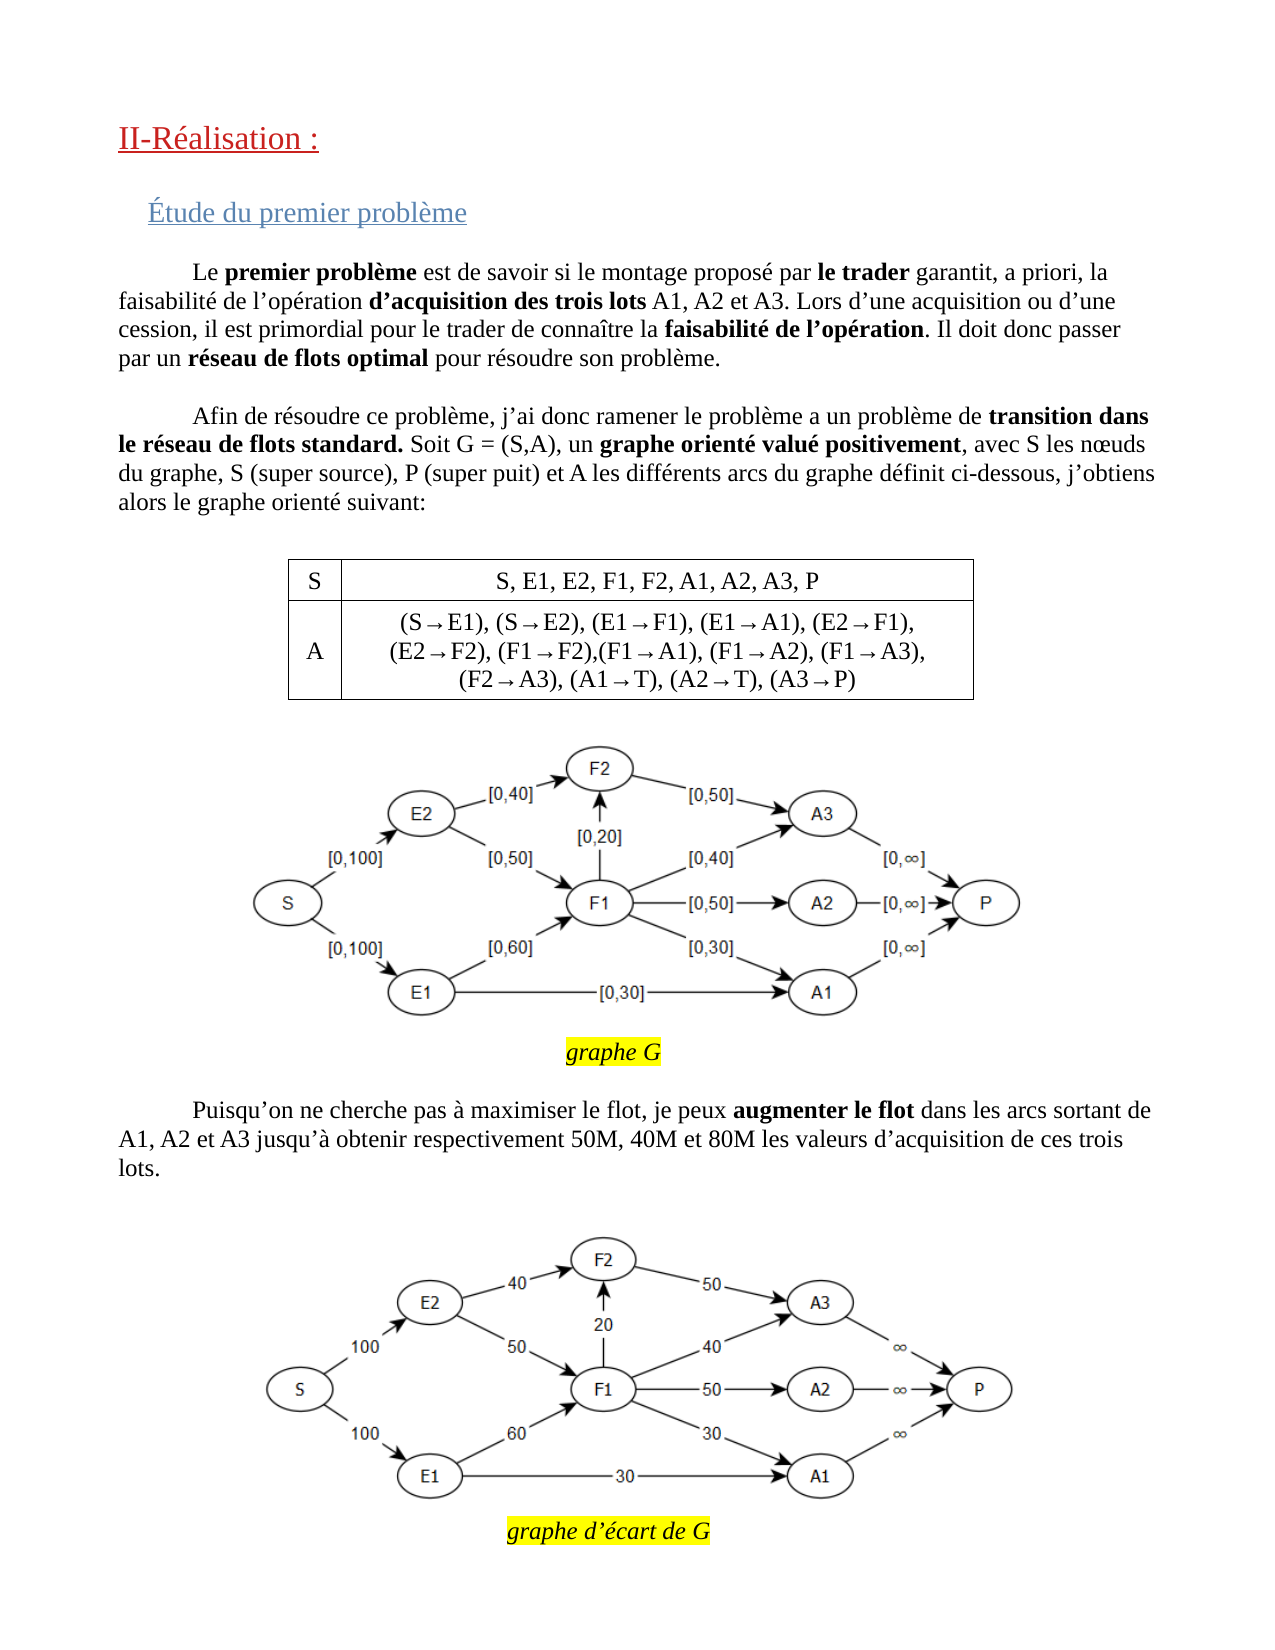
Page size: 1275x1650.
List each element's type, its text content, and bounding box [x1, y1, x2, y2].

table_cell (S→E1), (S→E2), (E1→F1), (E1→A1), (E2→F1), (E2→F2), (F1→F2),(F1→A1), (F1→A2), (F1→A3), (F2→A3), (A1→T), (A2→T), (A3→P) [342, 601, 973, 699]
text Afin de résoudre ce problème, j’ai donc ramener le problème a un problème de transition dans le réseau de flots standard. Soit G = (S,A), un graphe orienté valué positivement, avec S les nœuds du graphe, S (super source), P (super puit) et A les différents arcs du graphe définit ci-dessous, j’obtiens alors le graphe orienté suivant: [118, 401, 1157, 516]
text graphe G [227, 746, 1052, 1066]
text graphe d’écart de G [241, 1516, 1038, 1545]
table_header S [289, 560, 341, 600]
text II-Réalisation : [118, 118, 1157, 156]
text Le premier problème est de savoir si le montage proposé par le trader garantit, a priori, la faisabilité de l’opération d’acquisition des trois lots A1, A2 et A3. Lors d’une acquisition ou d’une cession, il est primordial pour le trader de connaître la faisabilité de l’opération. Il doit donc passer par un réseau de flots optimal pour résoudre son problème. [118, 257, 1157, 372]
table_cell A [289, 601, 341, 699]
picture [241, 1213, 1039, 1516]
text Puisqu’on ne cherche pas à maximiser le flot, je peux augmenter le flot dans les arcs sortant de A1, A2 et A3 jusqu’à obtenir respectivement 50M, 40M et 80M les valeurs d’acquisition de ces trois lots. [118, 1096, 1157, 1182]
text Étude du premier problème [118, 195, 1157, 228]
picture [219, 725, 1045, 1037]
table_header S, E1, E2, F1, F2, A1, A2, A3, P [342, 560, 973, 600]
